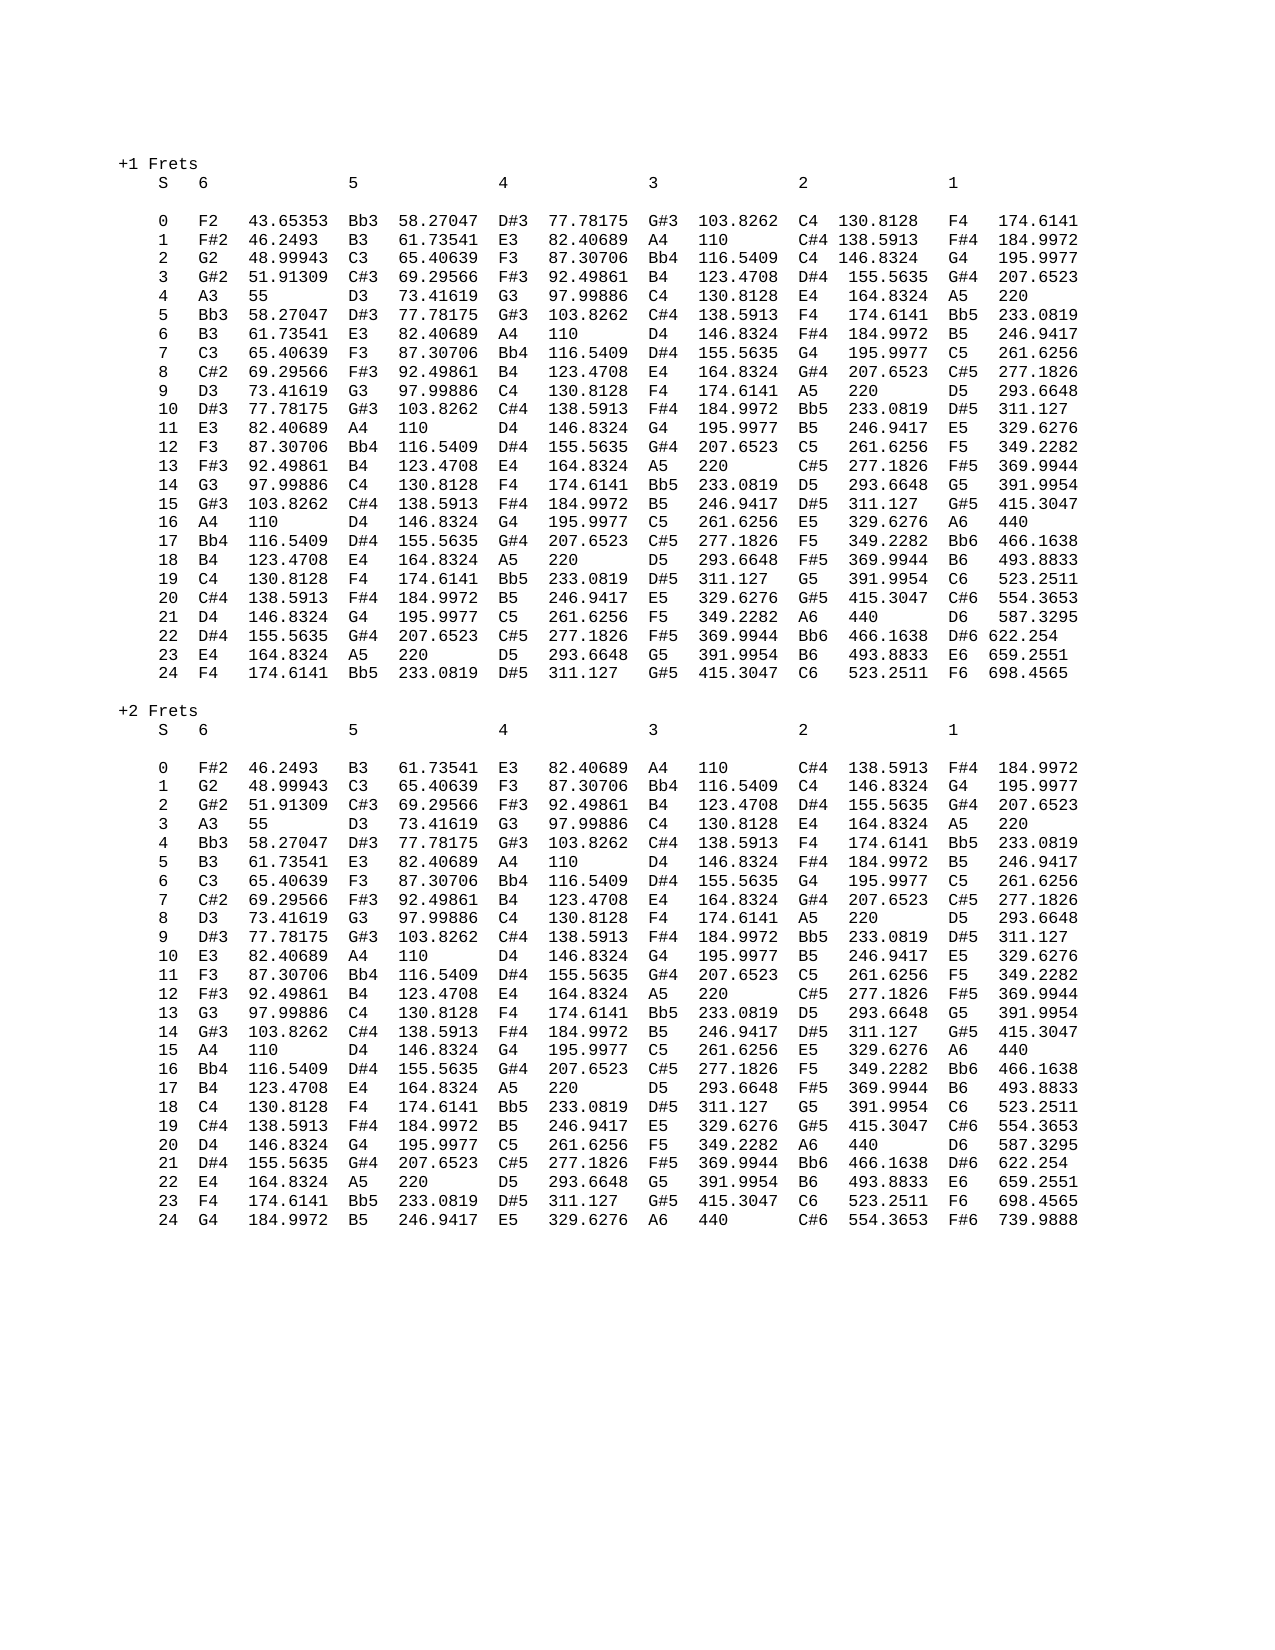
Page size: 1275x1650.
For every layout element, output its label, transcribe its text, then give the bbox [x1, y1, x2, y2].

text 8 D3 73.41619 G3 97.99886 C4 130.8128 F4 174.6141 A5 220 D5 293.6648 [118, 910, 1157, 929]
text S 6 5 4 3 2 1 [118, 721, 1157, 740]
text +1 Frets [118, 156, 1157, 175]
text 1 G2 48.99943 C3 65.40639 F3 87.30706 Bb4 116.5409 C4 146.8324 G4 195.9977 [118, 778, 1157, 797]
text 4 A3 55 D3 73.41619 G3 97.99886 C4 130.8128 E4 164.8324 A5 220 [118, 288, 1157, 307]
text 11 E3 82.40689 A4 110 D4 146.8324 G4 195.9977 B5 246.9417 E5 329.6276 [118, 420, 1157, 439]
text 16 A4 110 D4 146.8324 G4 195.9977 C5 261.6256 E5 329.6276 A6 440 [118, 514, 1157, 533]
text 8 C#2 69.29566 F#3 92.49861 B4 123.4708 E4 164.8324 G#4 207.6523 C#5 277.1826 [118, 363, 1157, 382]
text 22 D#4 155.5635 G#4 207.6523 C#5 277.1826 F#5 369.9944 Bb6 466.1638 D#6 622.254 [118, 627, 1157, 646]
text 24 F4 174.6141 Bb5 233.0819 D#5 311.127 G#5 415.3047 C6 523.2511 F6 698.4565 [118, 665, 1157, 684]
text 23 E4 164.8324 A5 220 D5 293.6648 G5 391.9954 B6 493.8833 E6 659.2551 [118, 646, 1157, 665]
text 4 Bb3 58.27047 D#3 77.78175 G#3 103.8262 C#4 138.5913 F4 174.6141 Bb5 233.0819 [118, 834, 1157, 853]
text 14 G#3 103.8262 C#4 138.5913 F#4 184.9972 B5 246.9417 D#5 311.127 G#5 415.3047 [118, 1023, 1157, 1042]
text 2 G#2 51.91309 C#3 69.29566 F#3 92.49861 B4 123.4708 D#4 155.5635 G#4 207.6523 [118, 797, 1157, 816]
text 1 F#2 46.2493 B3 61.73541 E3 82.40689 A4 110 C#4 138.5913 F#4 184.9972 [118, 231, 1157, 250]
text 13 F#3 92.49861 B4 123.4708 E4 164.8324 A5 220 C#5 277.1826 F#5 369.9944 [118, 457, 1157, 476]
text 10 E3 82.40689 A4 110 D4 146.8324 G4 195.9977 B5 246.9417 E5 329.6276 [118, 948, 1157, 967]
text 20 D4 146.8324 G4 195.9977 C5 261.6256 F5 349.2282 A6 440 D6 587.3295 [118, 1136, 1157, 1155]
text 15 G#3 103.8262 C#4 138.5913 F#4 184.9972 B5 246.9417 D#5 311.127 G#5 415.3047 [118, 495, 1157, 514]
text 19 C#4 138.5913 F#4 184.9972 B5 246.9417 E5 329.6276 G#5 415.3047 C#6 554.3653 [118, 1117, 1157, 1136]
text 9 D3 73.41619 G3 97.99886 C4 130.8128 F4 174.6141 A5 220 D5 293.6648 [118, 382, 1157, 401]
text 18 C4 130.8128 F4 174.6141 Bb5 233.0819 D#5 311.127 G5 391.9954 C6 523.2511 [118, 1098, 1157, 1117]
text 14 G3 97.99886 C4 130.8128 F4 174.6141 Bb5 233.0819 D5 293.6648 G5 391.9954 [118, 476, 1157, 495]
text 24 G4 184.9972 B5 246.9417 E5 329.6276 A6 440 C#6 554.3653 F#6 739.9888 [118, 1212, 1157, 1231]
text 10 D#3 77.78175 G#3 103.8262 C#4 138.5913 F#4 184.9972 Bb5 233.0819 D#5 311.127 [118, 401, 1157, 420]
text 17 B4 123.4708 E4 164.8324 A5 220 D5 293.6648 F#5 369.9944 B6 493.8833 [118, 1080, 1157, 1098]
text 23 F4 174.6141 Bb5 233.0819 D#5 311.127 G#5 415.3047 C6 523.2511 F6 698.4565 [118, 1193, 1157, 1212]
text 12 F#3 92.49861 B4 123.4708 E4 164.8324 A5 220 C#5 277.1826 F#5 369.9944 [118, 985, 1157, 1004]
text 20 C#4 138.5913 F#4 184.9972 B5 246.9417 E5 329.6276 G#5 415.3047 C#6 554.3653 [118, 589, 1157, 608]
text 2 G2 48.99943 C3 65.40639 F3 87.30706 Bb4 116.5409 C4 146.8324 G4 195.9977 [118, 250, 1157, 269]
text 12 F3 87.30706 Bb4 116.5409 D#4 155.5635 G#4 207.6523 C5 261.6256 F5 349.2282 [118, 439, 1157, 457]
text S 6 5 4 3 2 1 [118, 175, 1157, 193]
text 16 Bb4 116.5409 D#4 155.5635 G#4 207.6523 C#5 277.1826 F5 349.2282 Bb6 466.1638 [118, 1061, 1157, 1080]
text 7 C3 65.40639 F3 87.30706 Bb4 116.5409 D#4 155.5635 G4 195.9977 C5 261.6256 [118, 344, 1157, 363]
text 5 Bb3 58.27047 D#3 77.78175 G#3 103.8262 C#4 138.5913 F4 174.6141 Bb5 233.0819 [118, 307, 1157, 326]
text 18 B4 123.4708 E4 164.8324 A5 220 D5 293.6648 F#5 369.9944 B6 493.8833 [118, 552, 1157, 571]
text 0 F2 43.65353 Bb3 58.27047 D#3 77.78175 G#3 103.8262 C4 130.8128 F4 174.6141 [118, 212, 1157, 231]
text 9 D#3 77.78175 G#3 103.8262 C#4 138.5913 F#4 184.9972 Bb5 233.0819 D#5 311.127 [118, 929, 1157, 948]
text +2 Frets [118, 703, 1157, 721]
text 19 C4 130.8128 F4 174.6141 Bb5 233.0819 D#5 311.127 G5 391.9954 C6 523.2511 [118, 571, 1157, 589]
text 15 A4 110 D4 146.8324 G4 195.9977 C5 261.6256 E5 329.6276 A6 440 [118, 1042, 1157, 1061]
text 13 G3 97.99886 C4 130.8128 F4 174.6141 Bb5 233.0819 D5 293.6648 G5 391.9954 [118, 1004, 1157, 1023]
text 11 F3 87.30706 Bb4 116.5409 D#4 155.5635 G#4 207.6523 C5 261.6256 F5 349.2282 [118, 967, 1157, 985]
text 3 A3 55 D3 73.41619 G3 97.99886 C4 130.8128 E4 164.8324 A5 220 [118, 816, 1157, 834]
text 21 D#4 155.5635 G#4 207.6523 C#5 277.1826 F#5 369.9944 Bb6 466.1638 D#6 622.254 [118, 1155, 1157, 1174]
text 7 C#2 69.29566 F#3 92.49861 B4 123.4708 E4 164.8324 G#4 207.6523 C#5 277.1826 [118, 891, 1157, 910]
text 17 Bb4 116.5409 D#4 155.5635 G#4 207.6523 C#5 277.1826 F5 349.2282 Bb6 466.1638 [118, 533, 1157, 552]
text 6 B3 61.73541 E3 82.40689 A4 110 D4 146.8324 F#4 184.9972 B5 246.9417 [118, 326, 1157, 344]
text 5 B3 61.73541 E3 82.40689 A4 110 D4 146.8324 F#4 184.9972 B5 246.9417 [118, 853, 1157, 872]
text 22 E4 164.8324 A5 220 D5 293.6648 G5 391.9954 B6 493.8833 E6 659.2551 [118, 1174, 1157, 1193]
text 6 C3 65.40639 F3 87.30706 Bb4 116.5409 D#4 155.5635 G4 195.9977 C5 261.6256 [118, 872, 1157, 891]
text 3 G#2 51.91309 C#3 69.29566 F#3 92.49861 B4 123.4708 D#4 155.5635 G#4 207.6523 [118, 269, 1157, 288]
text 21 D4 146.8324 G4 195.9977 C5 261.6256 F5 349.2282 A6 440 D6 587.3295 [118, 608, 1157, 627]
text 0 F#2 46.2493 B3 61.73541 E3 82.40689 A4 110 C#4 138.5913 F#4 184.9972 [118, 759, 1157, 778]
